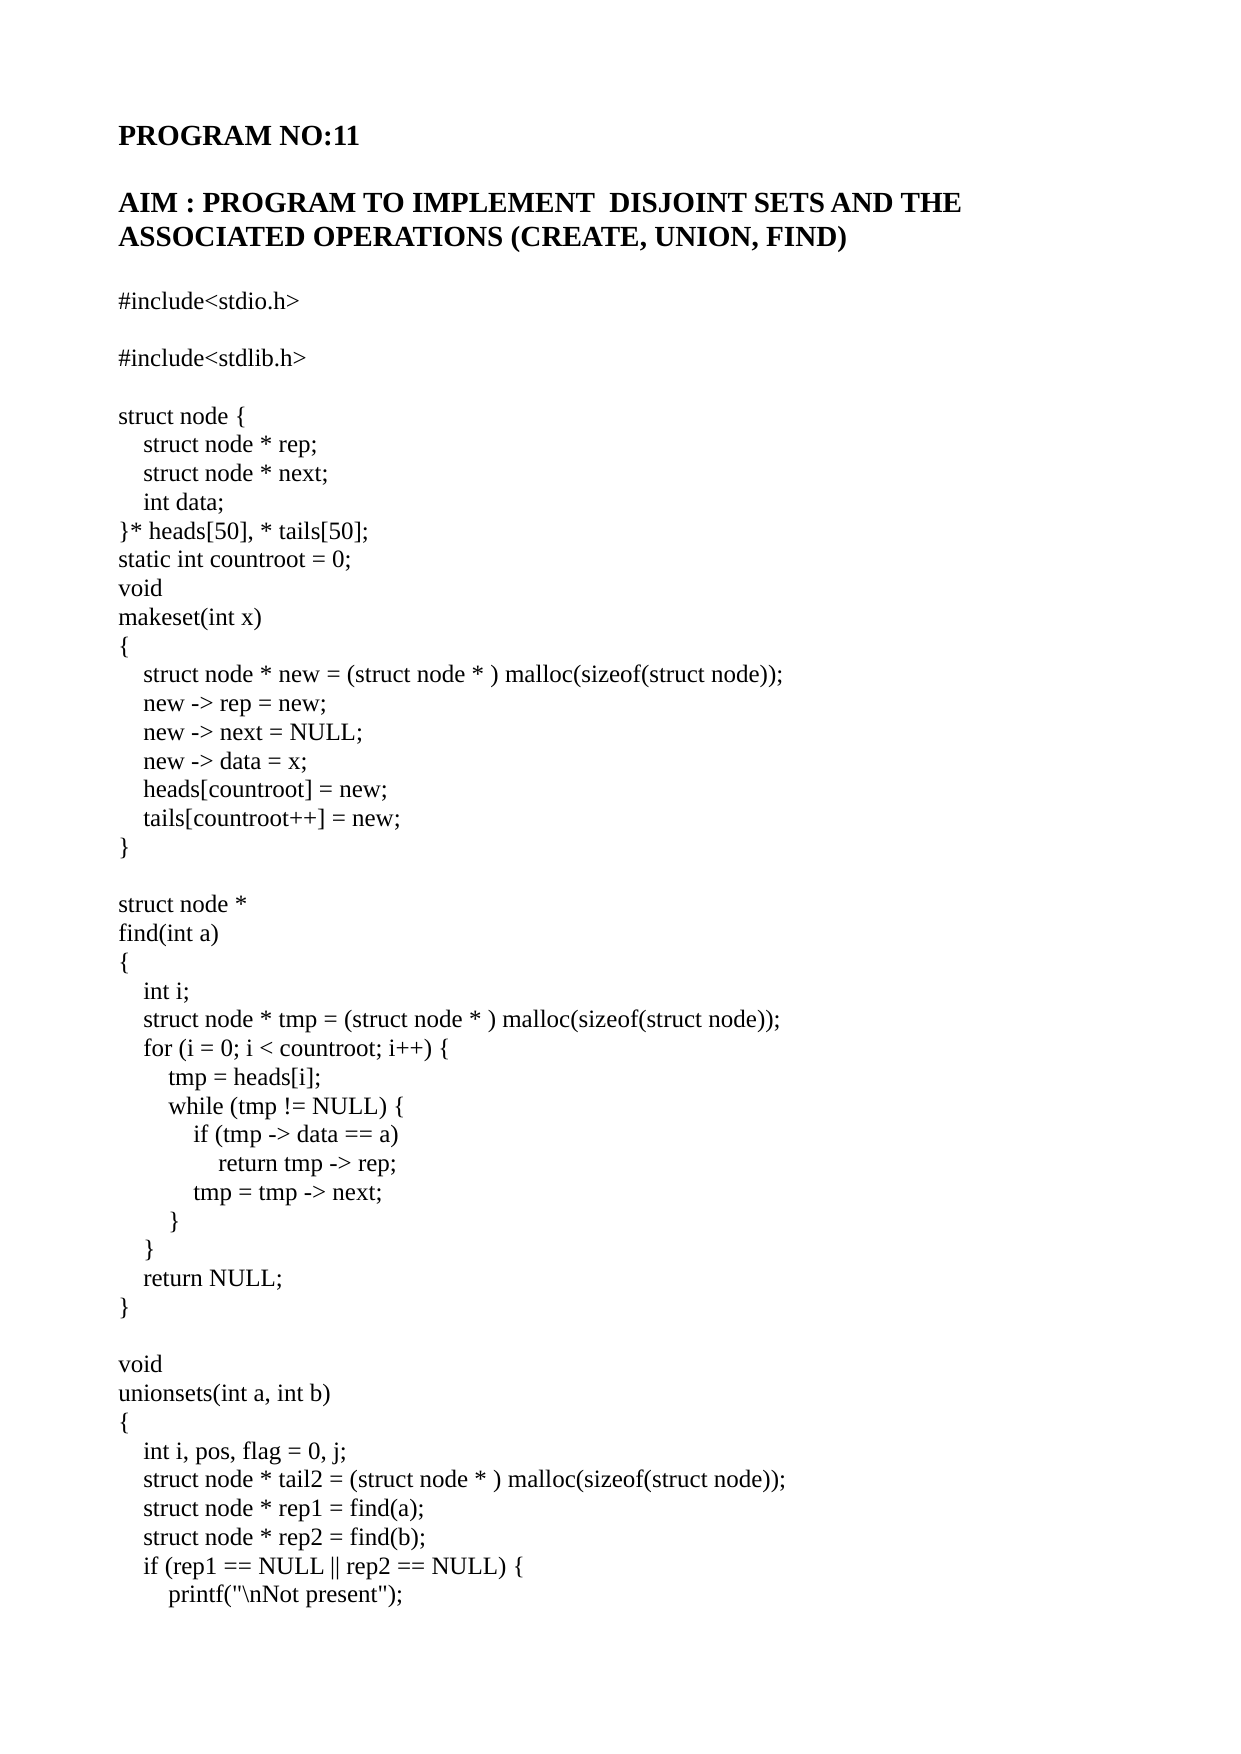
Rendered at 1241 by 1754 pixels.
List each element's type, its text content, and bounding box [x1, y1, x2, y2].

text new -> next = NULL; [118, 717, 1122, 746]
text { [118, 947, 1122, 976]
text int data; [118, 487, 1122, 516]
text struct node * tail2 = (struct node * ) malloc(sizeof(struct node)); [118, 1464, 1122, 1493]
text } [118, 1206, 1122, 1234]
text } [118, 1292, 1122, 1321]
text int i, pos, flag = 0, j; [118, 1436, 1122, 1464]
text find(int a) [118, 918, 1122, 947]
text if (tmp -> data == a) [118, 1119, 1122, 1148]
text heads[countroot] = new; [118, 774, 1122, 803]
text struct node * rep1 = find(a); [118, 1493, 1122, 1522]
text printf("\nNot present"); [118, 1579, 1122, 1608]
text } [118, 832, 1122, 861]
text struct node * rep; [118, 429, 1122, 458]
text return tmp -> rep; [118, 1148, 1122, 1177]
text void [118, 1349, 1122, 1378]
text { [118, 631, 1122, 659]
text static int countroot = 0; [118, 544, 1122, 573]
text struct node * [118, 889, 1122, 918]
text makeset(int x) [118, 602, 1122, 631]
text unionsets(int a, int b) [118, 1378, 1122, 1407]
text while (tmp != NULL) { [118, 1091, 1122, 1119]
text struct node * rep2 = find(b); [118, 1522, 1122, 1551]
text if (rep1 == NULL || rep2 == NULL) { [118, 1551, 1122, 1579]
text struct node * new = (struct node * ) malloc(sizeof(struct node)); [118, 659, 1122, 688]
text PROGRAM NO:11 [118, 118, 1122, 152]
text void [118, 573, 1122, 602]
text struct node { [118, 401, 1122, 429]
text return NULL; [118, 1263, 1122, 1292]
text } [118, 1234, 1122, 1263]
text for (i = 0; i < countroot; i++) { [118, 1033, 1122, 1062]
text new -> data = x; [118, 746, 1122, 774]
text AIM : PROGRAM TO IMPLEMENT DISJOINT SETS AND THE ASSOCIATED OPERATIONS (CREATE, UNION, FIND) [118, 185, 1122, 252]
text struct node * next; [118, 458, 1122, 487]
text int i; [118, 976, 1122, 1004]
text { [118, 1407, 1122, 1436]
text }* heads[50], * tails[50]; [118, 516, 1122, 544]
text #include<stdlib.h> [118, 343, 1122, 372]
text new -> rep = new; [118, 688, 1122, 717]
text struct node * tmp = (struct node * ) malloc(sizeof(struct node)); [118, 1004, 1122, 1033]
text tmp = tmp -> next; [118, 1177, 1122, 1206]
text #include<stdio.h> [118, 286, 1122, 314]
text tmp = heads[i]; [118, 1062, 1122, 1091]
text tails[countroot++] = new; [118, 803, 1122, 832]
